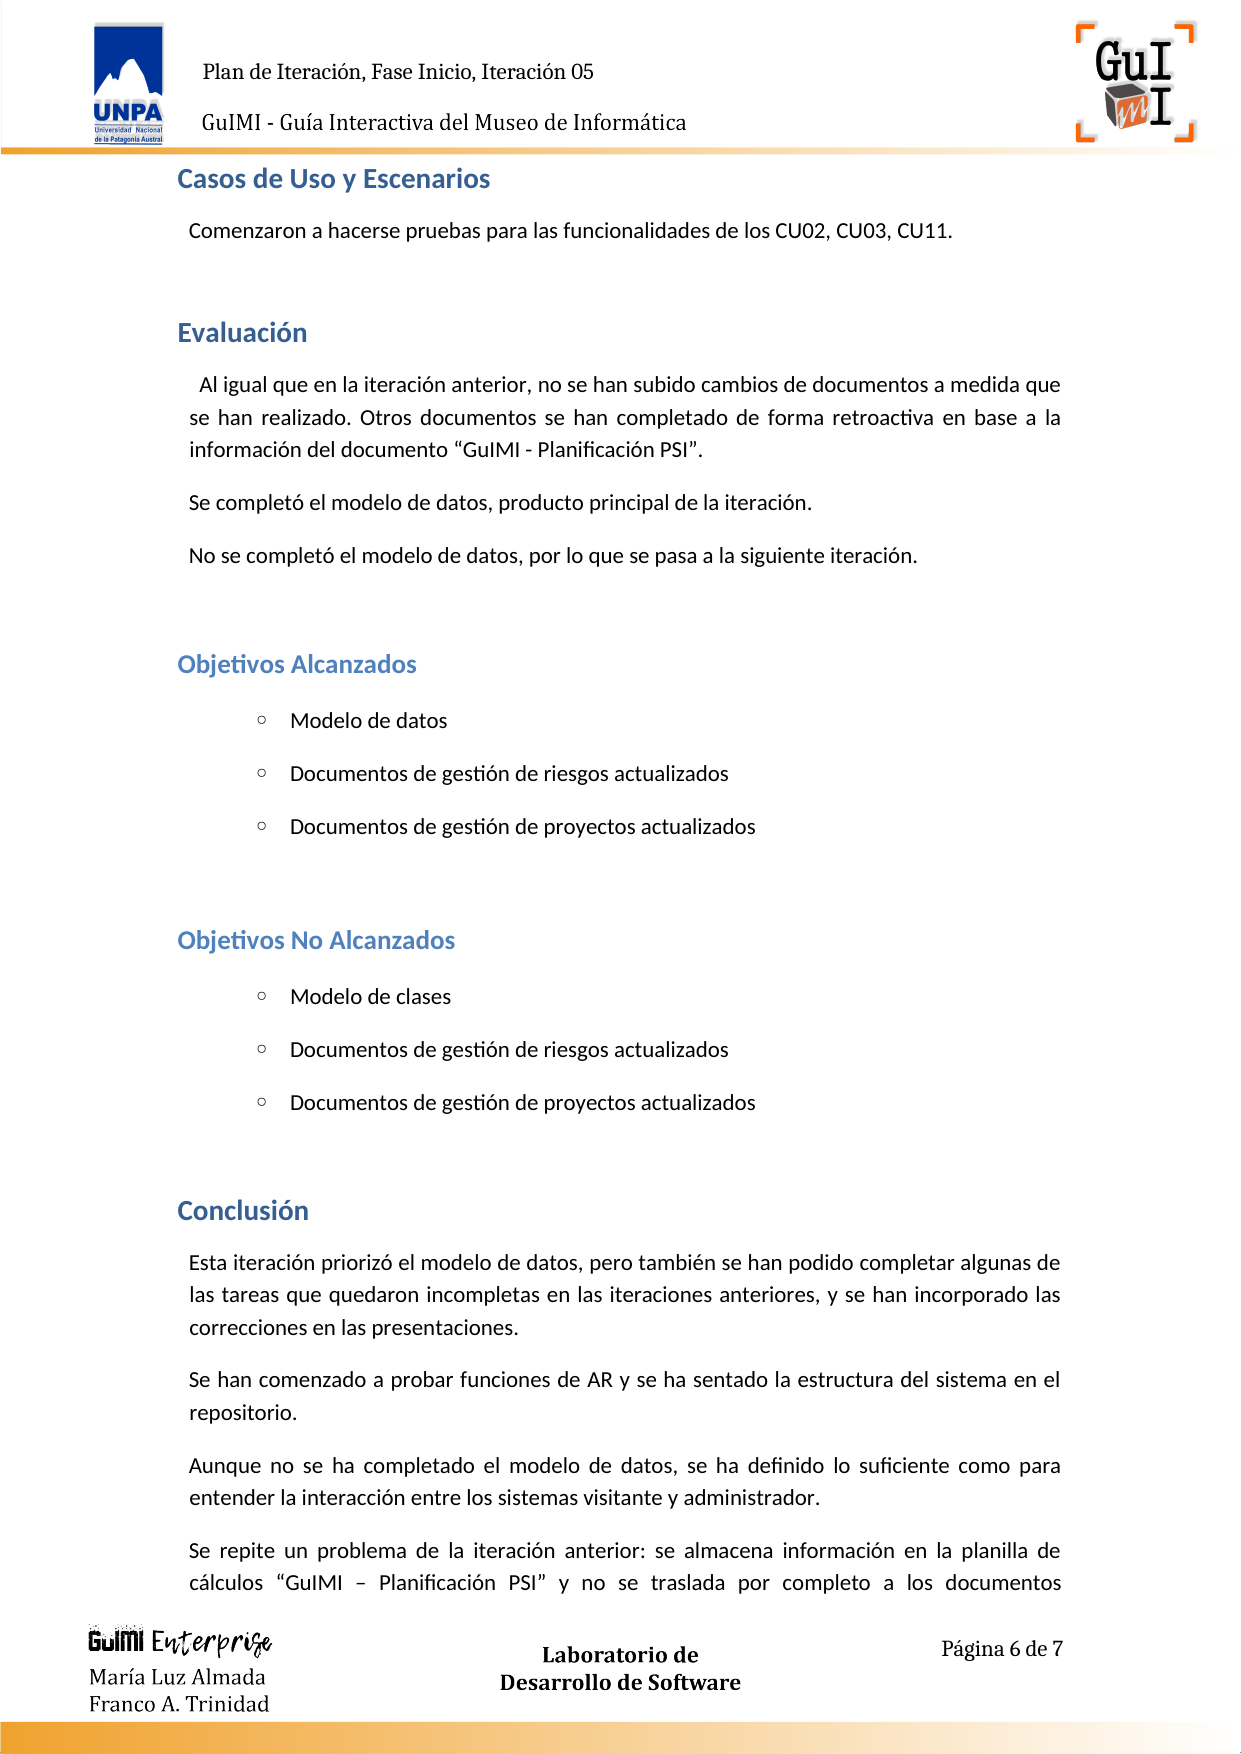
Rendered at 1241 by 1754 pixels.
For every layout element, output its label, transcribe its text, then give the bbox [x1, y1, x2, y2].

list Documentos de gestión de riesgos actualizados [252, 1035, 1063, 1063]
text Conclusión [177, 1192, 1063, 1227]
picture [0, 0, 1241, 155]
text Aunque no se ha completado el modelo de datos, se ha definido lo suficiente como para entender la interacción entre los sistemas visitante y administrador. [188, 1451, 1063, 1511]
text No se completó el modelo de datos, por lo que se pasa a la siguiente iteración. [188, 541, 1063, 569]
text Objetivos Alcanzados [177, 647, 1063, 680]
text Evaluación [177, 314, 1063, 350]
text Se han comenzado a probar funciones de AR y se ha sentado la estructura del sistema en el repositorio. [188, 1366, 1063, 1426]
text Se completó el modelo de datos, producto principal de la iteración. [188, 488, 1063, 516]
list Modelo de datos [252, 706, 1063, 734]
text Esta iteración priorizó el modelo de datos, pero también se han podido completar algunas de las tareas que quedaron incompletas en las iteraciones anteriores, y se han incorporado las correcciones en las presentaciones. [188, 1248, 1063, 1341]
text Se repite un problema de la iteración anterior: se almacena información en la planilla de cálculos “GuIMI – Planificación PSI” y no se traslada por completo a los documentos [188, 1536, 1063, 1596]
text Al igual que en la iteración anterior, no se han subido cambios de documentos a medida que se han realizado. Otros documentos se han completado de forma retroactiva en base a la información del documento “GuIMI - Planificación PSI”. [188, 371, 1063, 463]
list Documentos de gestión de riesgos actualizados [252, 759, 1063, 787]
list Documentos de gestión de proyectos actualizados [252, 812, 1063, 840]
list Documentos de gestión de proyectos actualizados [252, 1088, 1063, 1116]
text Objetivos No Alcanzados [177, 923, 1063, 957]
list Modelo de clases [252, 982, 1063, 1010]
picture [0, 1613, 1241, 1754]
text Casos de Uso y Escenarios [177, 160, 1063, 196]
text Comenzaron a hacerse pruebas para las funcionalidades de los CU02, CU03, CU11. [188, 216, 1063, 244]
